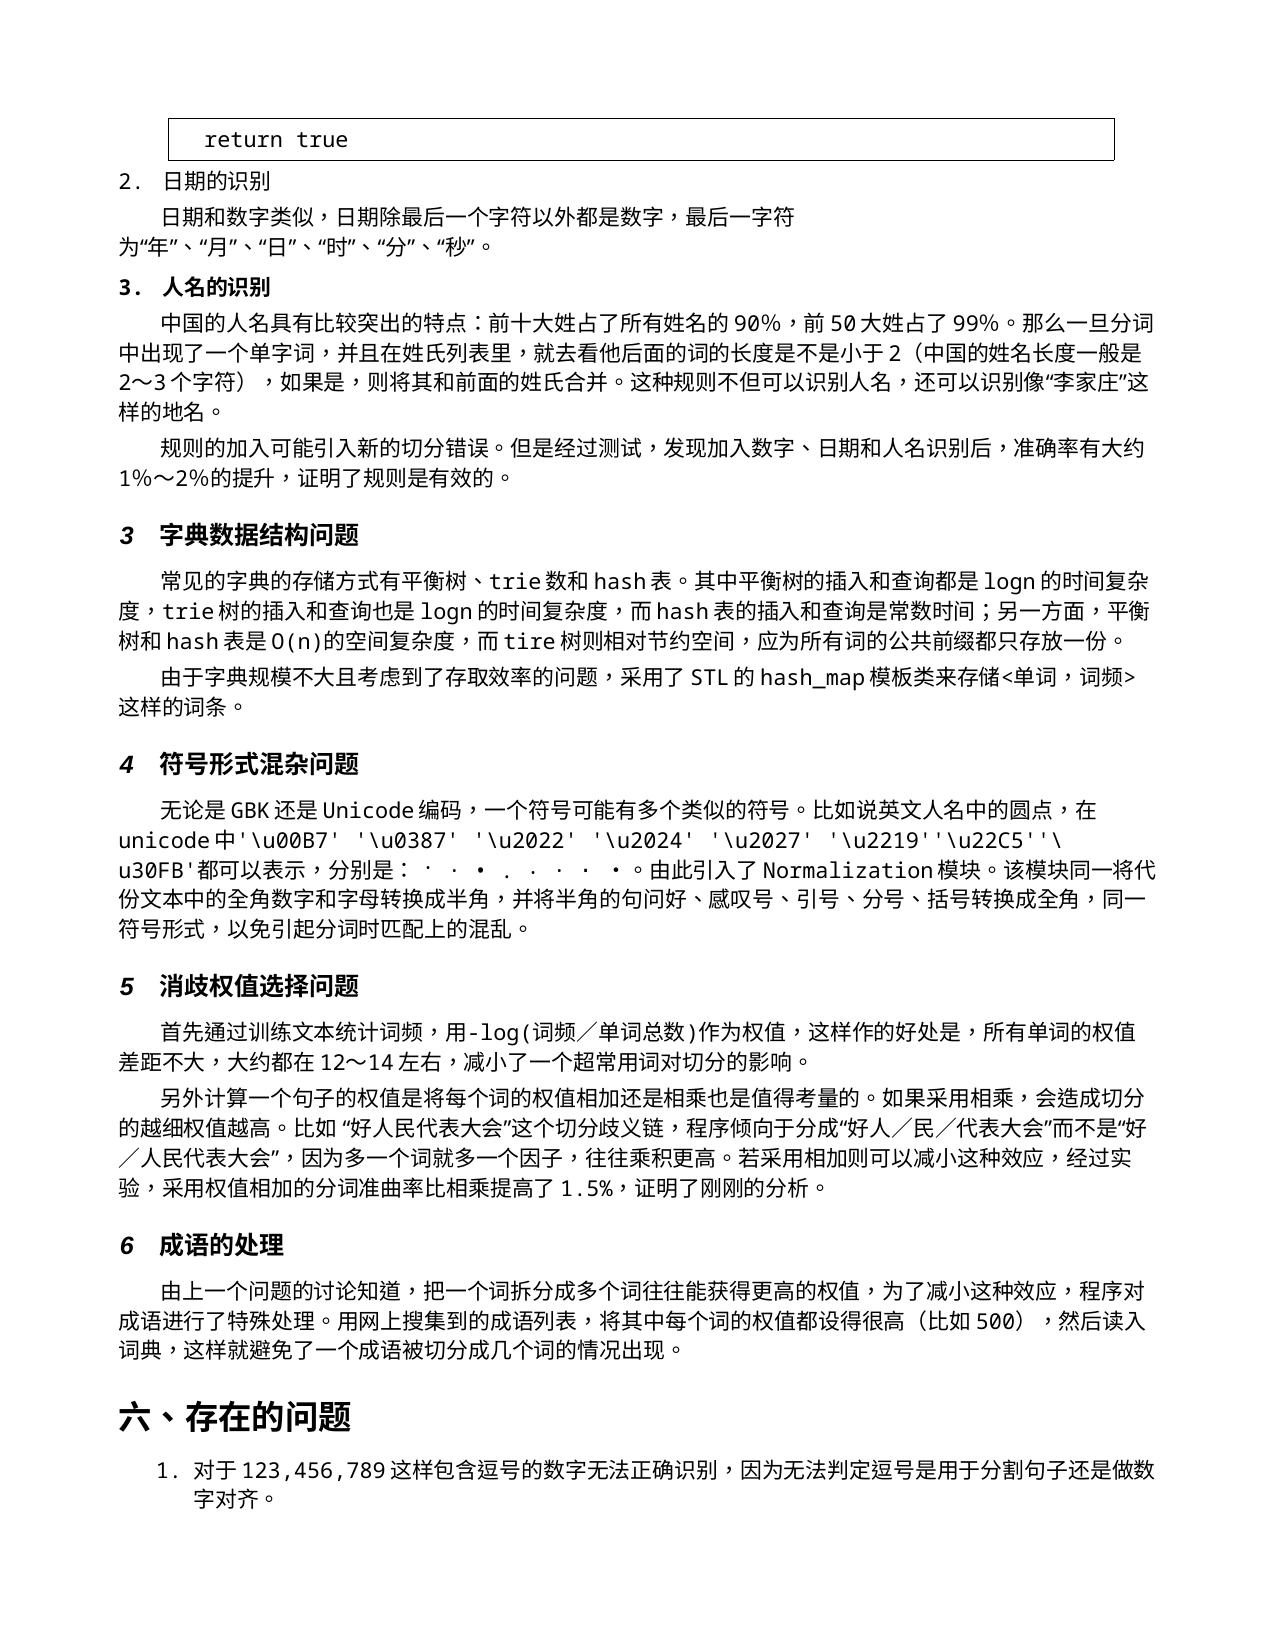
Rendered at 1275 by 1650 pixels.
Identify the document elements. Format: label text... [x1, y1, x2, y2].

text 无论是GBK还是Unicode编码，一个符号可能有多个类似的符号。比如说英文人名中的圆点，在unicode中'\u00B7' '\u0387' '\u2022' '\u2024' '\u2027' '\u2219''\u22C5''\u30FB'都可以表示，分别是： · · • ․ ‧ ∙ ⋅ ・。由此引入了Normalization模块。该模块同一将代份文本中的全角数字和字母转换成半角，并将半角的句问好、感叹号、引号、分号、括号转换成全角，同一符号形式，以免引起分词时匹配上的混乱。 [118, 795, 1157, 944]
subtitle 字典数据结构问题 [119, 521, 1157, 551]
text 常见的字典的存储方式有平衡树、trie数和hash表。其中平衡树的插入和查询都是logn的时间复杂度，trie树的插入和查询也是logn的时间复杂度，而hash表的插入和查询是常数时间；另一方面，平衡树和hash表是O(n)的空间复杂度，而tire树则相对节约空间，应为所有词的公共前缀都只存放一份。 [118, 566, 1157, 656]
text 另外计算一个句子的权值是将每个词的权值相加还是相乘也是值得考量的。如果采用相乘，会造成切分的越细权值越高。比如 “好人民代表大会”这个切分歧义链，程序倾向于分成“好人／民／代表大会”而不是“好／人民代表大会”，因为多一个词就多一个因子，往往乘积更高。若采用相加则可以减小这种效应，经过实验，采用权值相加的分词准曲率比相乘提高了1.5%，证明了刚刚的分析。 [118, 1083, 1157, 1203]
list 日期的识别 [118, 166, 1157, 196]
subtitle 六、存在的问题 [118, 1393, 1157, 1439]
list 对于123,456,789这样包含逗号的数字无法正确识别，因为无法判定逗号是用于分割句子还是做数字对齐。 [156, 1455, 1157, 1514]
text 日期和数字类似，日期除最后一个字符以外都是数字，最后一字符为“年”、“月”、“日”、“时”、“分”、“秒”。 [118, 202, 1157, 262]
text 中国的人名具有比较突出的特点：前十大姓占了所有姓名的90％，前50大姓占了99％。那么一旦分词中出现了一个单字词，并且在姓氏列表里，就去看他后面的词的长度是不是小于2（中国的姓名长度一般是2～3个字符），如果是，则将其和前面的姓氏合并。这种规则不但可以识别人名，还可以识别像“李家庄”这样的地名。 [118, 308, 1157, 427]
text 首先通过训练文本统计词频，用-log(词频／单词总数)作为权值，这样作的好处是，所有单词的权值差距不大，大约都在12～14左右，减小了一个超常用词对切分的影响。 [118, 1017, 1157, 1077]
list 人名的识别 [118, 272, 1157, 301]
text 由上一个问题的讨论知道，把一个词拆分成多个词往往能获得更高的权值，为了减小这种效应，程序对成语进行了特殊处理。用网上搜集到的成语列表，将其中每个词的权值都设得很高（比如500），然后读入词典，这样就避免了一个成语被切分成几个词的情况出现。 [118, 1276, 1157, 1365]
subtitle 符号形式混杂问题 [119, 750, 1157, 779]
text 由于字典规模不大且考虑到了存取效率的问题，采用了STL的hash_map模板类来存储<单词，词频>这样的词条。 [118, 662, 1157, 722]
table_header return true [169, 119, 1114, 159]
subtitle 消歧权值选择问题 [119, 972, 1157, 1002]
subtitle 成语的处理 [119, 1231, 1157, 1260]
text 规则的加入可能引入新的切分错误。但是经过测试，发现加入数字、日期和人名识别后，准确率有大约1％～2％的提升，证明了规则是有效的。 [118, 433, 1157, 493]
